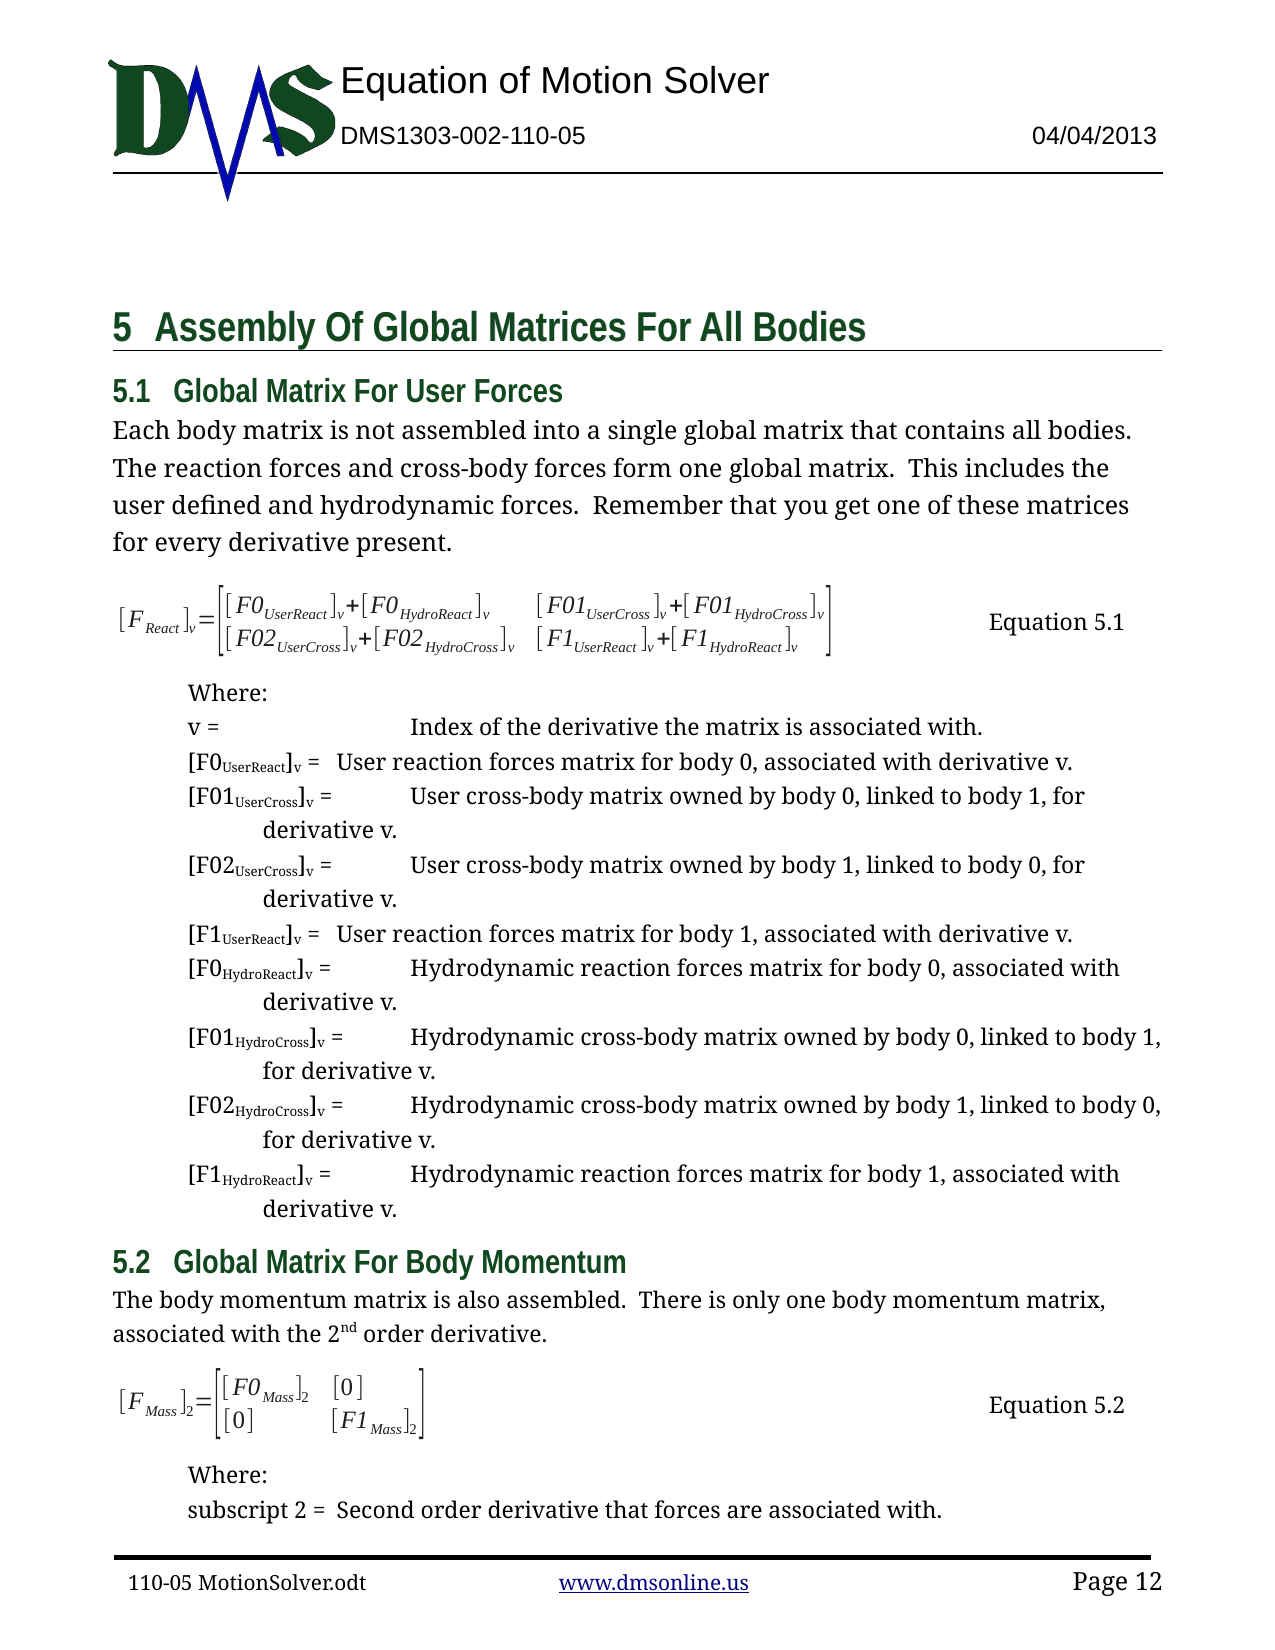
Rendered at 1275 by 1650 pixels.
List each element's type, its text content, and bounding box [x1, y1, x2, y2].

text [F02HydroCross]v = Hydrodynamic cross-body matrix owned by body 1, linked to body 0, for derivative v. [187, 1089, 1162, 1155]
subtitle Global Matrix for Body Momentum [112, 1242, 1162, 1280]
subtitle Global Matrix for User Forces [112, 371, 1162, 409]
text Equation 5.2 [112, 1368, 1162, 1441]
text Where: [187, 1459, 1162, 1491]
text Equation 5.1 [112, 585, 1162, 659]
subtitle Assembly of Global Matrices For all Bodies [112, 302, 1162, 351]
picture [105, 56, 338, 204]
text [F01HydroCross]v = Hydrodynamic cross-body matrix owned by body 0, linked to body 1, for derivative v. [187, 1021, 1162, 1086]
text Each body matrix is not assembled into a single global matrix that contains all bodies. The reaction forces and cross-body forces form one global matrix. This includes the user defined and hydrodynamic forces. Remember that you get one of these matrices for every derivative present. [112, 413, 1162, 559]
text [F0HydroReact]v = Hydrodynamic reaction forces matrix for body 0, associated with derivative v. [187, 952, 1162, 1017]
text [F01UserCross]v = User cross-body matrix owned by body 0, linked to body 1, for derivative v. [187, 780, 1162, 846]
text [F0UserReact]v = User reaction forces matrix for body 0, associated with derivative v. [187, 746, 1162, 777]
text [F1HydroReact]v = Hydrodynamic reaction forces matrix for body 1, associated with derivative v. [187, 1158, 1162, 1224]
text v = Index of the derivative the matrix is associated with. [187, 711, 1162, 742]
text Where: [187, 677, 1162, 708]
text [F1UserReact]v = User reaction forces matrix for body 1, associated with derivative v. [187, 917, 1162, 949]
text subscript 2 = Second order derivative that forces are associated with. [187, 1494, 1162, 1525]
text [F02UserCross]v = User cross-body matrix owned by body 1, linked to body 0, for derivative v. [187, 849, 1162, 914]
text The body momentum matrix is also assembled. There is only one body momentum matrix, associated with the 2nd order derivative. [112, 1284, 1162, 1349]
